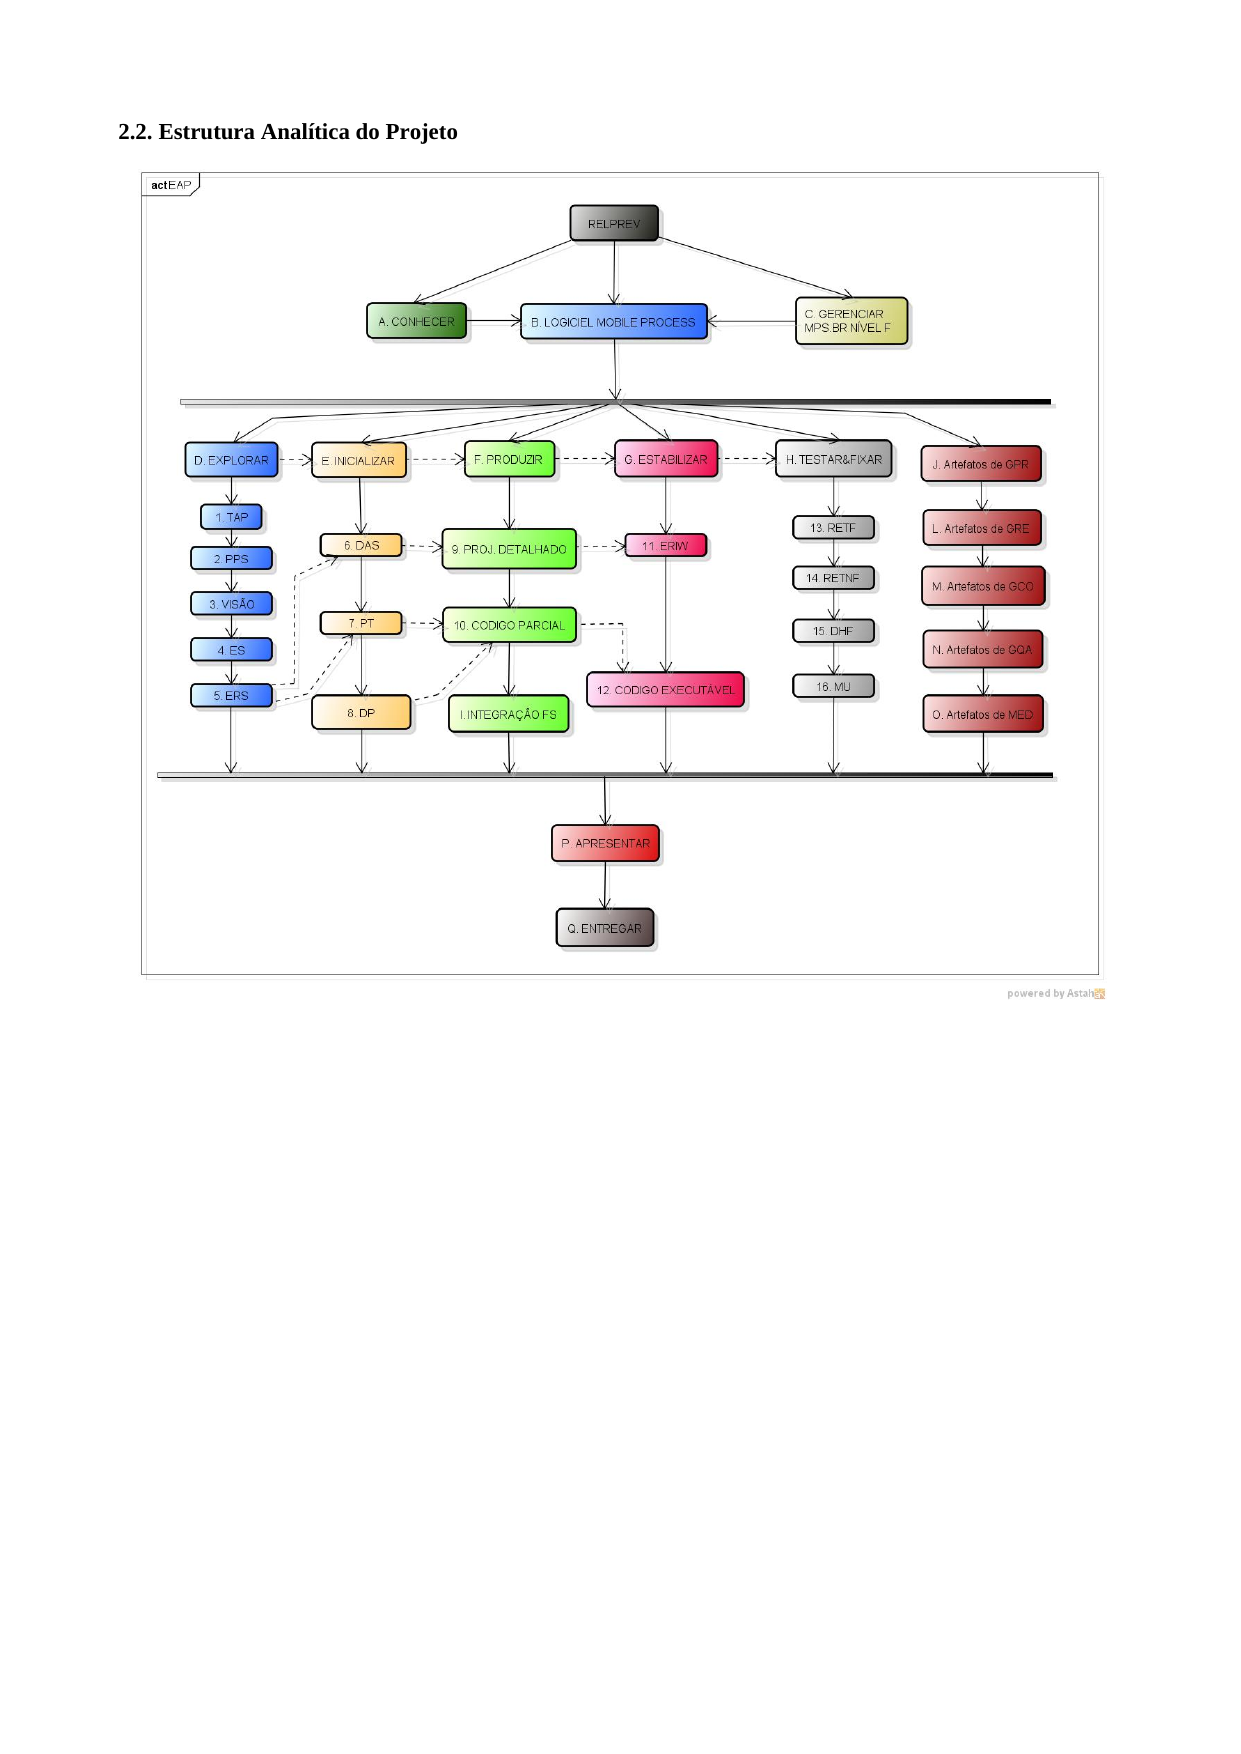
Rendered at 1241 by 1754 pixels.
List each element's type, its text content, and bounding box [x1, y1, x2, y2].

subtitle 2.2. Estrutura Analítica do Projeto [118, 118, 1122, 144]
picture [132, 163, 1108, 1002]
